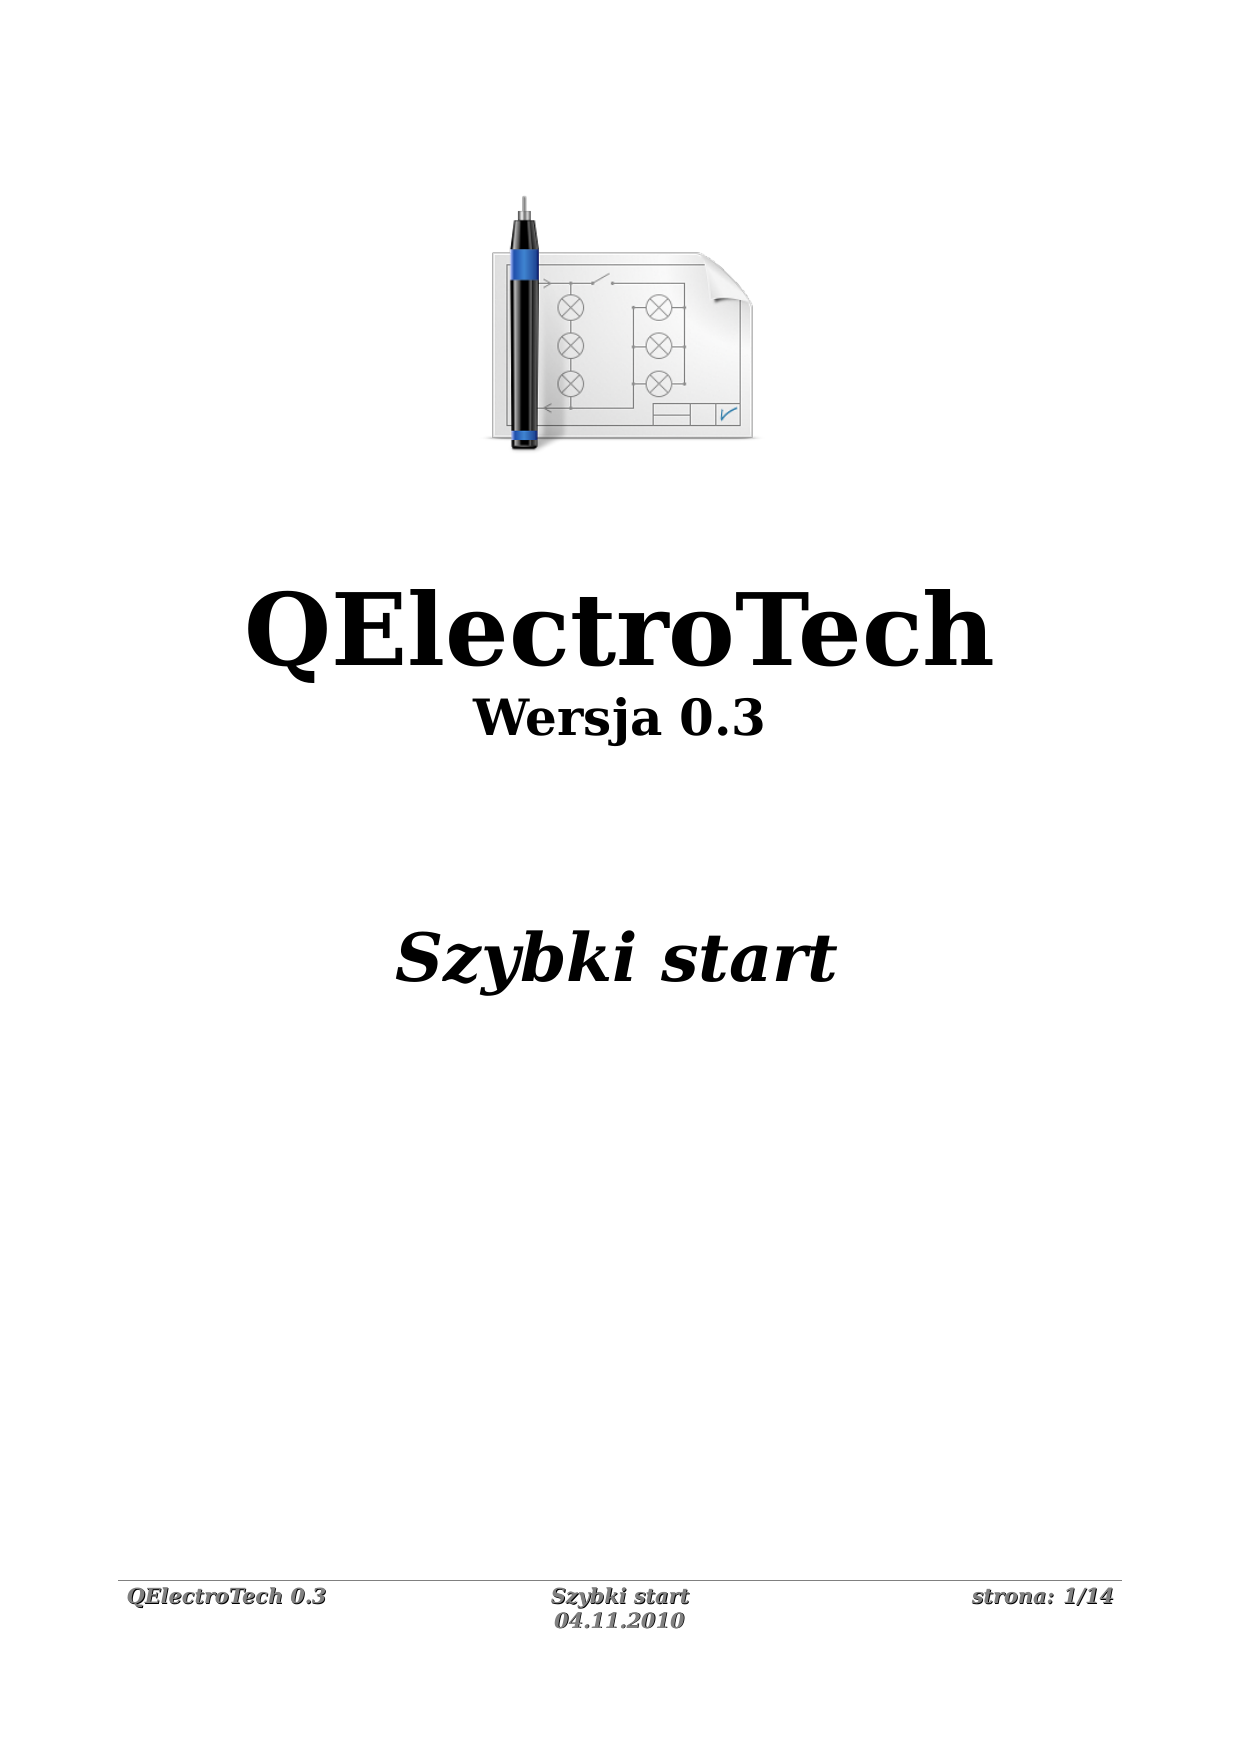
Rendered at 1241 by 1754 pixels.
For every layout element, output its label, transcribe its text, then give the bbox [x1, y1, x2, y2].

text Wersja 0.3 [118, 689, 1122, 747]
picture [474, 188, 771, 484]
text QElectroTech [118, 571, 1122, 689]
text Szybki start [118, 919, 1122, 997]
